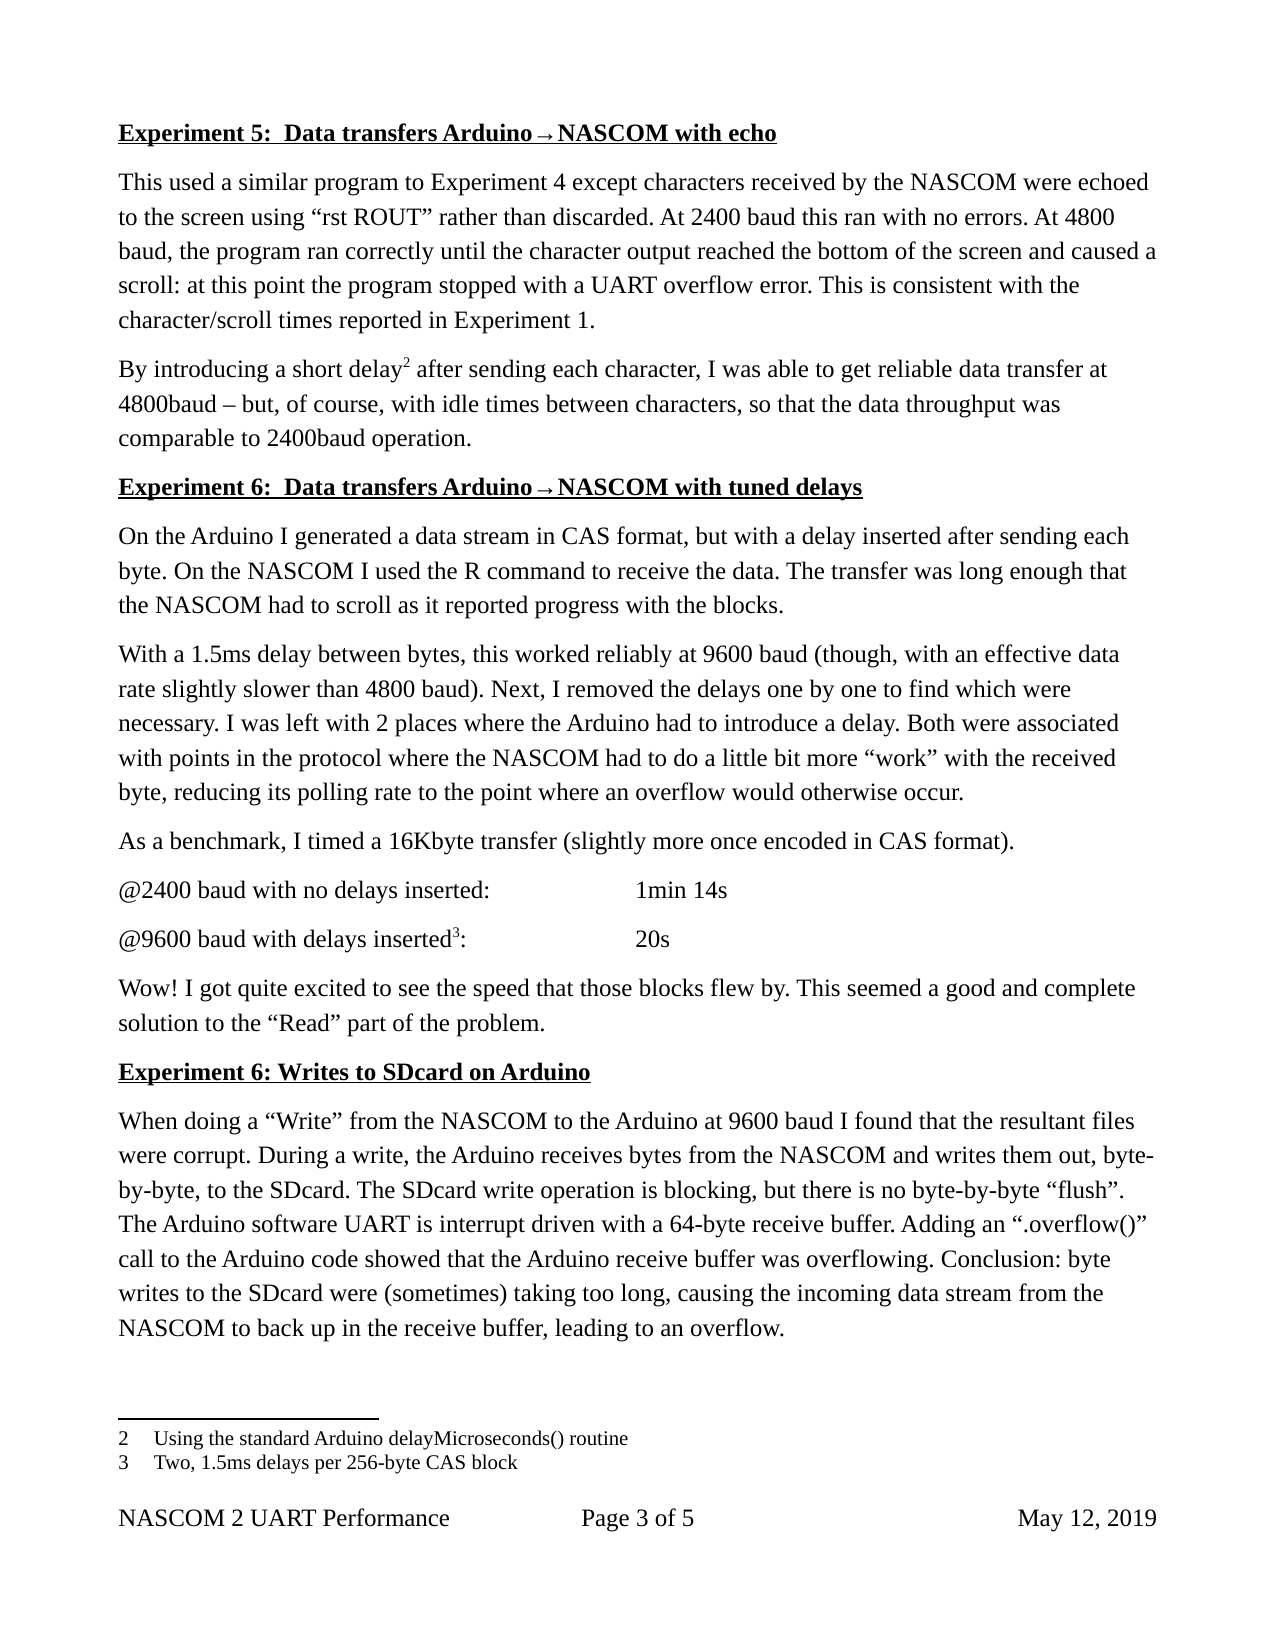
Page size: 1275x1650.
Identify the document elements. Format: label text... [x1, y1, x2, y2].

text On the Arduino I generated a data stream in CAS format, but with a delay inserted after sending each byte. On the NASCOM I used the R command to receive the data. The transfer was long enough that the NASCOM had to scroll as it reported progress with the blocks. [118, 521, 1157, 619]
text Experiment 6: Data transfers Arduino→NASCOM with tuned delays [118, 472, 1157, 501]
text @2400 baud with no delays inserted: 1min 14s [118, 875, 1157, 904]
text Using the standard Arduino delayMicroseconds() routine [118, 1426, 1157, 1449]
text Experiment 5: Data transfers Arduino→NASCOM with echo [118, 118, 1157, 147]
text With a 1.5ms delay between bytes, this worked reliably at 9600 baud (though, with an effective data rate slightly slower than 4800 baud). Next, I removed the delays one by one to find which were necessary. I was left with 2 places where the Arduino had to introduce a delay. Both were associated with points in the protocol where the NASCOM had to do a little bit more “work” with the received byte, reducing its polling rate to the point where an overflow would otherwise occur. [118, 639, 1157, 806]
text @9600 baud with delays inserted: 20s [118, 924, 1157, 953]
text By introducing a short delay after sending each character, I was able to get reliable data transfer at 4800baud – but, of course, with idle times between characters, so that the data throughput was comparable to 2400baud operation. [118, 354, 1157, 452]
text Experiment 6: Writes to SDcard on Arduino [118, 1057, 1157, 1086]
text As a benchmark, I timed a 16Kbyte transfer (slightly more once encoded in CAS format). [118, 826, 1157, 855]
text When doing a “Write” from the NASCOM to the Arduino at 9600 baud I found that the resultant files were corrupt. During a write, the Arduino receives bytes from the NASCOM and writes them out, byte-by-byte, to the SDcard. The SDcard write operation is blocking, but there is no byte-by-byte “flush”. The Arduino software UART is interrupt driven with a 64-byte receive buffer. Adding an “.overflow()” call to the Arduino code showed that the Arduino receive buffer was overflowing. Conclusion: byte writes to the SDcard were (sometimes) taking too long, causing the incoming data stream from the NASCOM to back up in the receive buffer, leading to an overflow. [118, 1106, 1157, 1342]
text This used a similar program to Experiment 4 except characters received by the NASCOM were echoed to the screen using “rst ROUT” rather than discarded. At 2400 baud this ran with no errors. At 4800 baud, the program ran correctly until the character output reached the bottom of the screen and caused a scroll: at this point the program stopped with a UART overflow error. This is consistent with the character/scroll times reported in Experiment 1. [118, 167, 1157, 334]
text Two, 1.5ms delays per 256-byte CAS block [118, 1449, 1157, 1474]
text Wow! I got quite excited to see the speed that those blocks flew by. This seemed a good and complete solution to the “Read” part of the problem. [118, 973, 1157, 1037]
